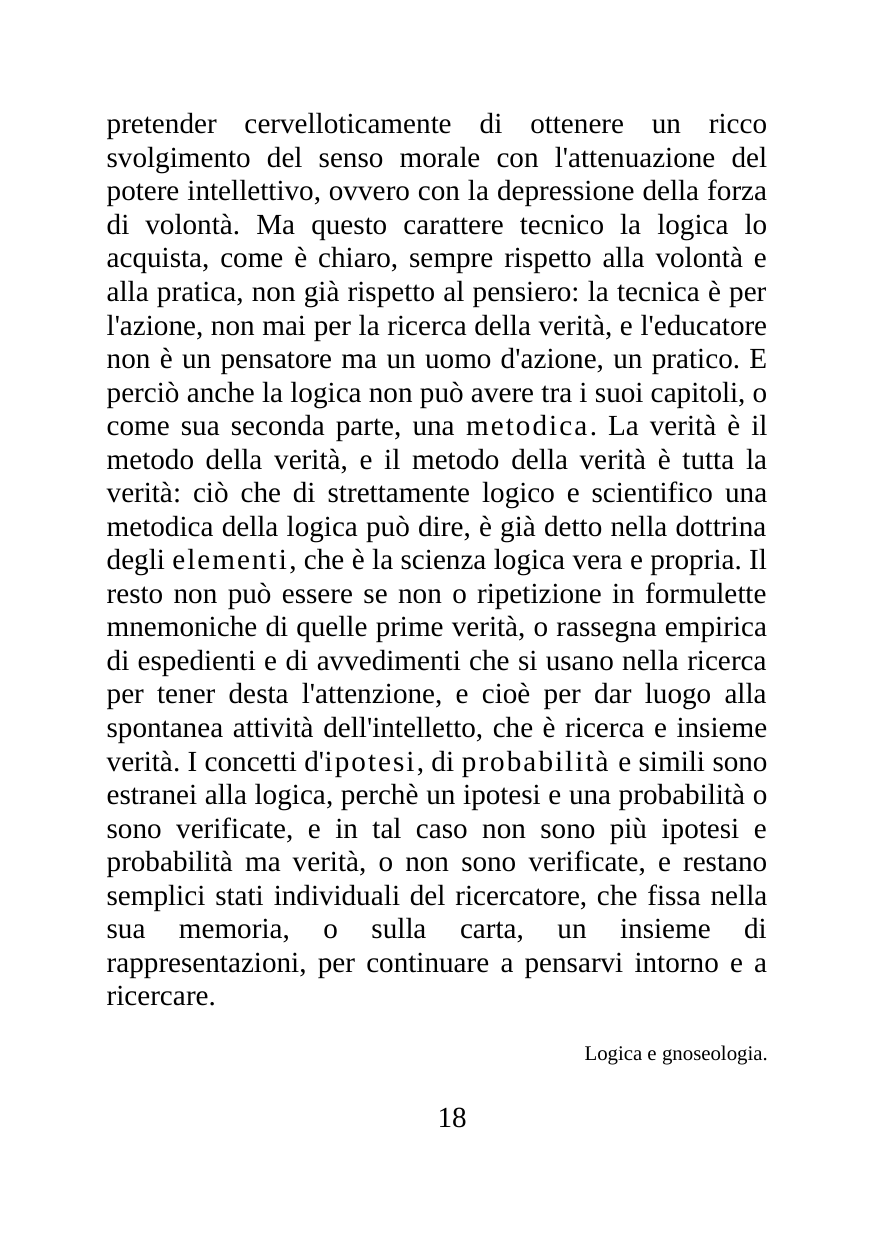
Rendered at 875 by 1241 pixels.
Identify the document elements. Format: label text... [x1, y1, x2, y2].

text Logica e gnoseologia. [106, 1041, 768, 1065]
text pretender cervelloticamente di ottenere un ricco svolgimento del senso morale con l'attenuazione del potere intellettivo, ovvero con la depressione della forza di volontà. Ma questo carattere tecnico la logica lo acquista, come è chiaro, sempre rispetto alla volontà e alla pratica, non già rispetto al pensiero: la tecnica è per l'azione, non mai per la ricerca della verità, e l'educatore non è un pensatore ma un uomo d'azione, un pratico. E perciò anche la logica non può avere tra i suoi capitoli, o come sua seconda parte, una metodica. La verità è il metodo della verità, e il metodo della verità è tutta la verità: ciò che di strettamente logico e scientifico una metodica della logica può dire, è già detto nella dottrina degli elementi, che è la scienza logica vera e propria. Il resto non può essere se non o ripetizione in formulette mnemoniche di quelle prime verità, o rassegna empirica di espedienti e di avvedimenti che si usano nella ricerca per tener desta l'attenzione, e cioè per dar luogo alla spontanea attività dell'intelletto, che è ricerca e insieme verità. I concetti d'ipotesi, di probabilità e simili sono estranei alla logica, perchè un ipotesi e una probabilità o sono verificate, e in tal caso non sono più ipotesi e probabilità ma verità, o non sono verificate, e restano semplici stati individuali del ricercatore, che fissa nella sua memoria, o sulla carta, un insieme di rappresentazioni, per continuare a pensarvi intorno e a ricercare. [106, 106, 768, 1012]
